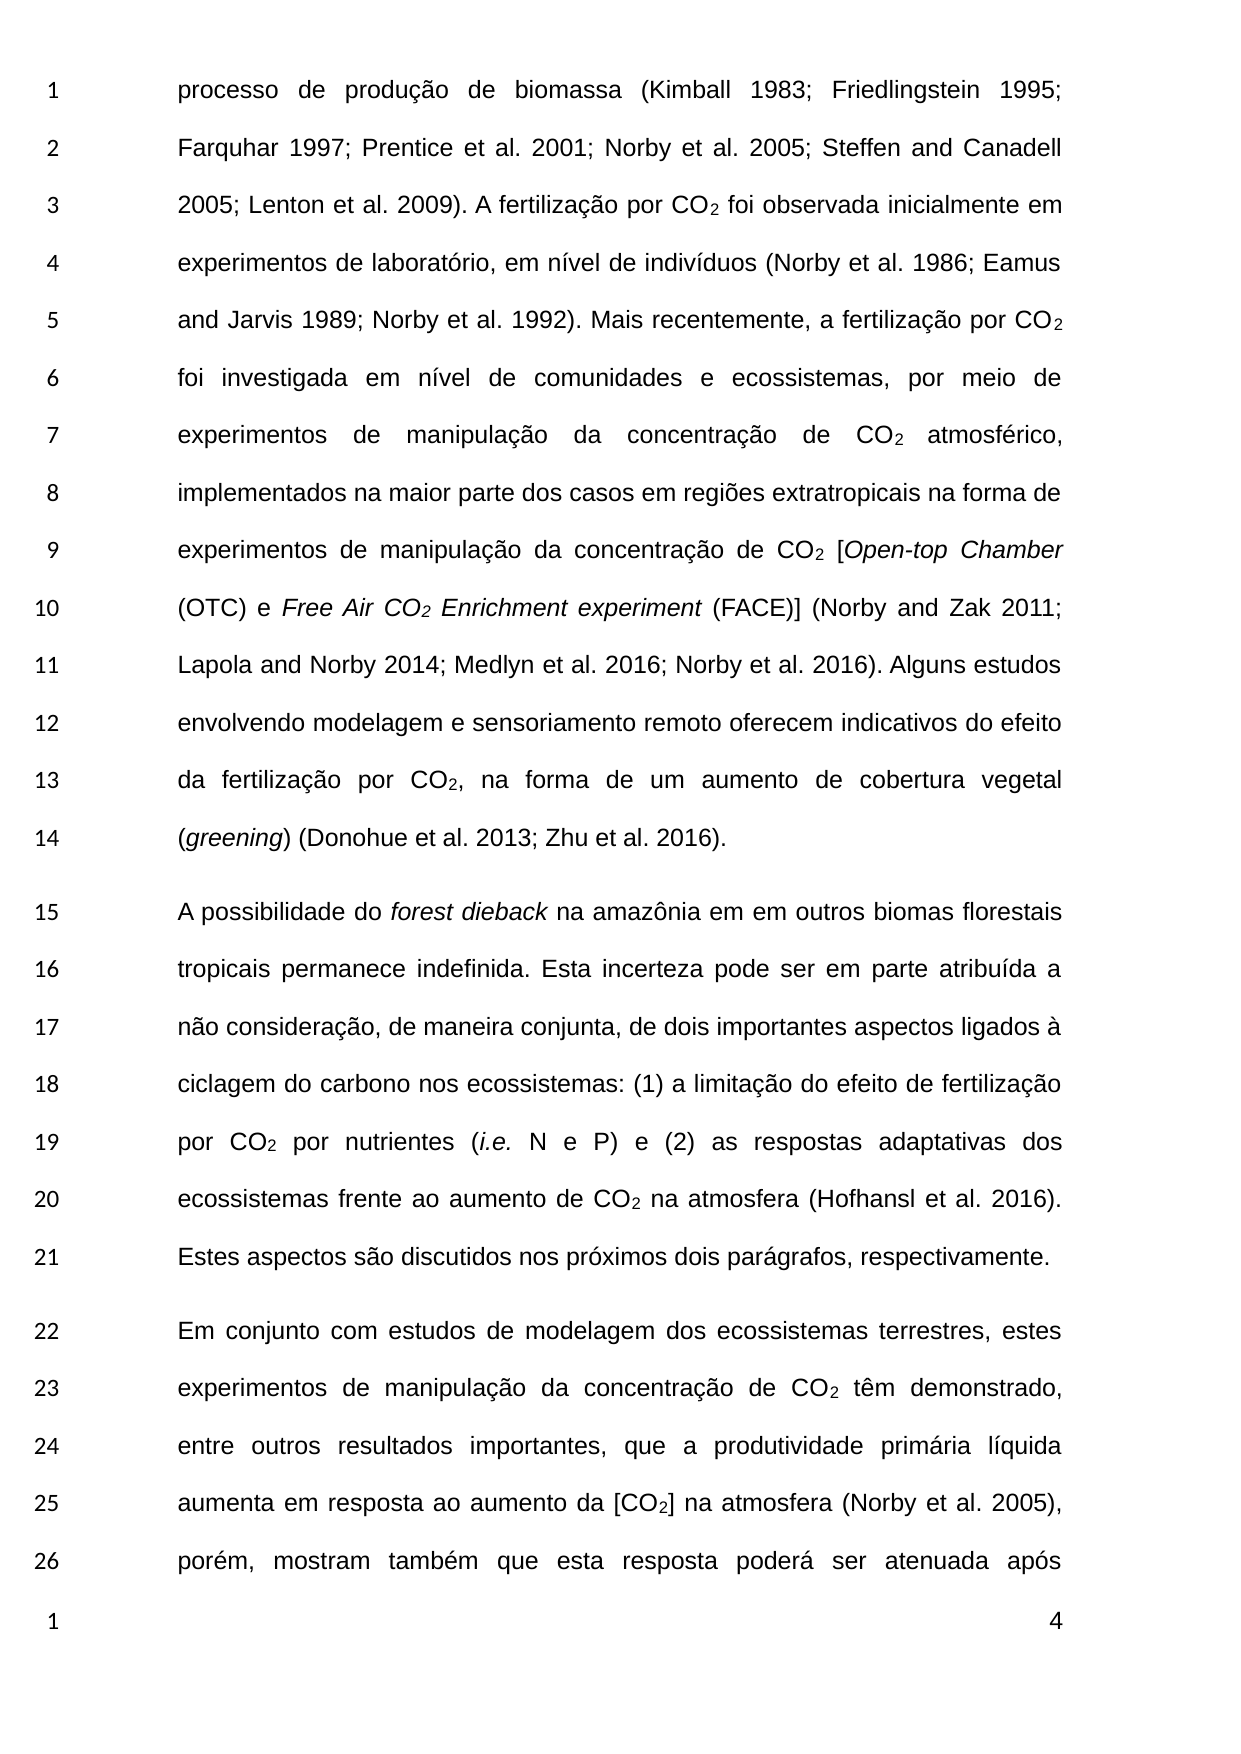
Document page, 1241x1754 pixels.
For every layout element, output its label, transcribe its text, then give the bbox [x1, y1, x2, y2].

text processo de produção de biomassa (Kimball 1983; Friedlingstein 1995; Farquhar 1997; Prentice et al. 2001; Norby et al. 2005; Steffen and Canadell 2005; Lenton et al. 2009). A fertilização por CO2 foi observada inicialmente em experimentos de laboratório, em nível de indivíduos (Norby et al. 1986; Eamus and Jarvis 1989; Norby et al. 1992). Mais recentemente, a fertilização por CO2 foi investigada em nível de comunidades e ecossistemas, por meio de experimentos de manipulação da concentração de CO2 atmosférico, implementados na maior parte dos casos em regiões extratropicais na forma de experimentos de manipulação da concentração de CO2 [Open-top Chamber (OTC) e Free Air CO2 Enrichment experiment (FACE)] (Norby and Zak 2011; Lapola and Norby 2014; Medlyn et al. 2016; Norby et al. 2016). Alguns estudos envolvendo modelagem e sensoriamento remoto oferecem indicativos do efeito da fertilização por CO2, na forma de um aumento de cobertura vegetal (greening) (Donohue et al. 2013; Zhu et al. 2016). [177, 75, 1063, 851]
text A possibilidade do forest dieback na amazônia em em outros biomas florestais tropicais permanece indefinida. Esta incerteza pode ser em parte atribuída a não consideração, de maneira conjunta, de dois importantes aspectos ligados à ciclagem do carbono nos ecossistemas: (1) a limitação do efeito de fertilização por CO2 por nutrientes (i.e. N e P) e (2) as respostas adaptativas dos ecossistemas frente ao aumento de CO2 na atmosfera (Hofhansl et al. 2016). Estes aspectos são discutidos nos próximos dois parágrafos, respectivamente. [177, 897, 1063, 1270]
text Em conjunto com estudos de modelagem dos ecossistemas terrestres, estes experimentos de manipulação da concentração de CO2 têm demonstrado, entre outros resultados importantes, que a produtividade primária líquida aumenta em resposta ao aumento da [CO2] na atmosfera (Norby et al. 2005), porém, mostram também que esta resposta poderá ser atenuada após [177, 1316, 1063, 1574]
